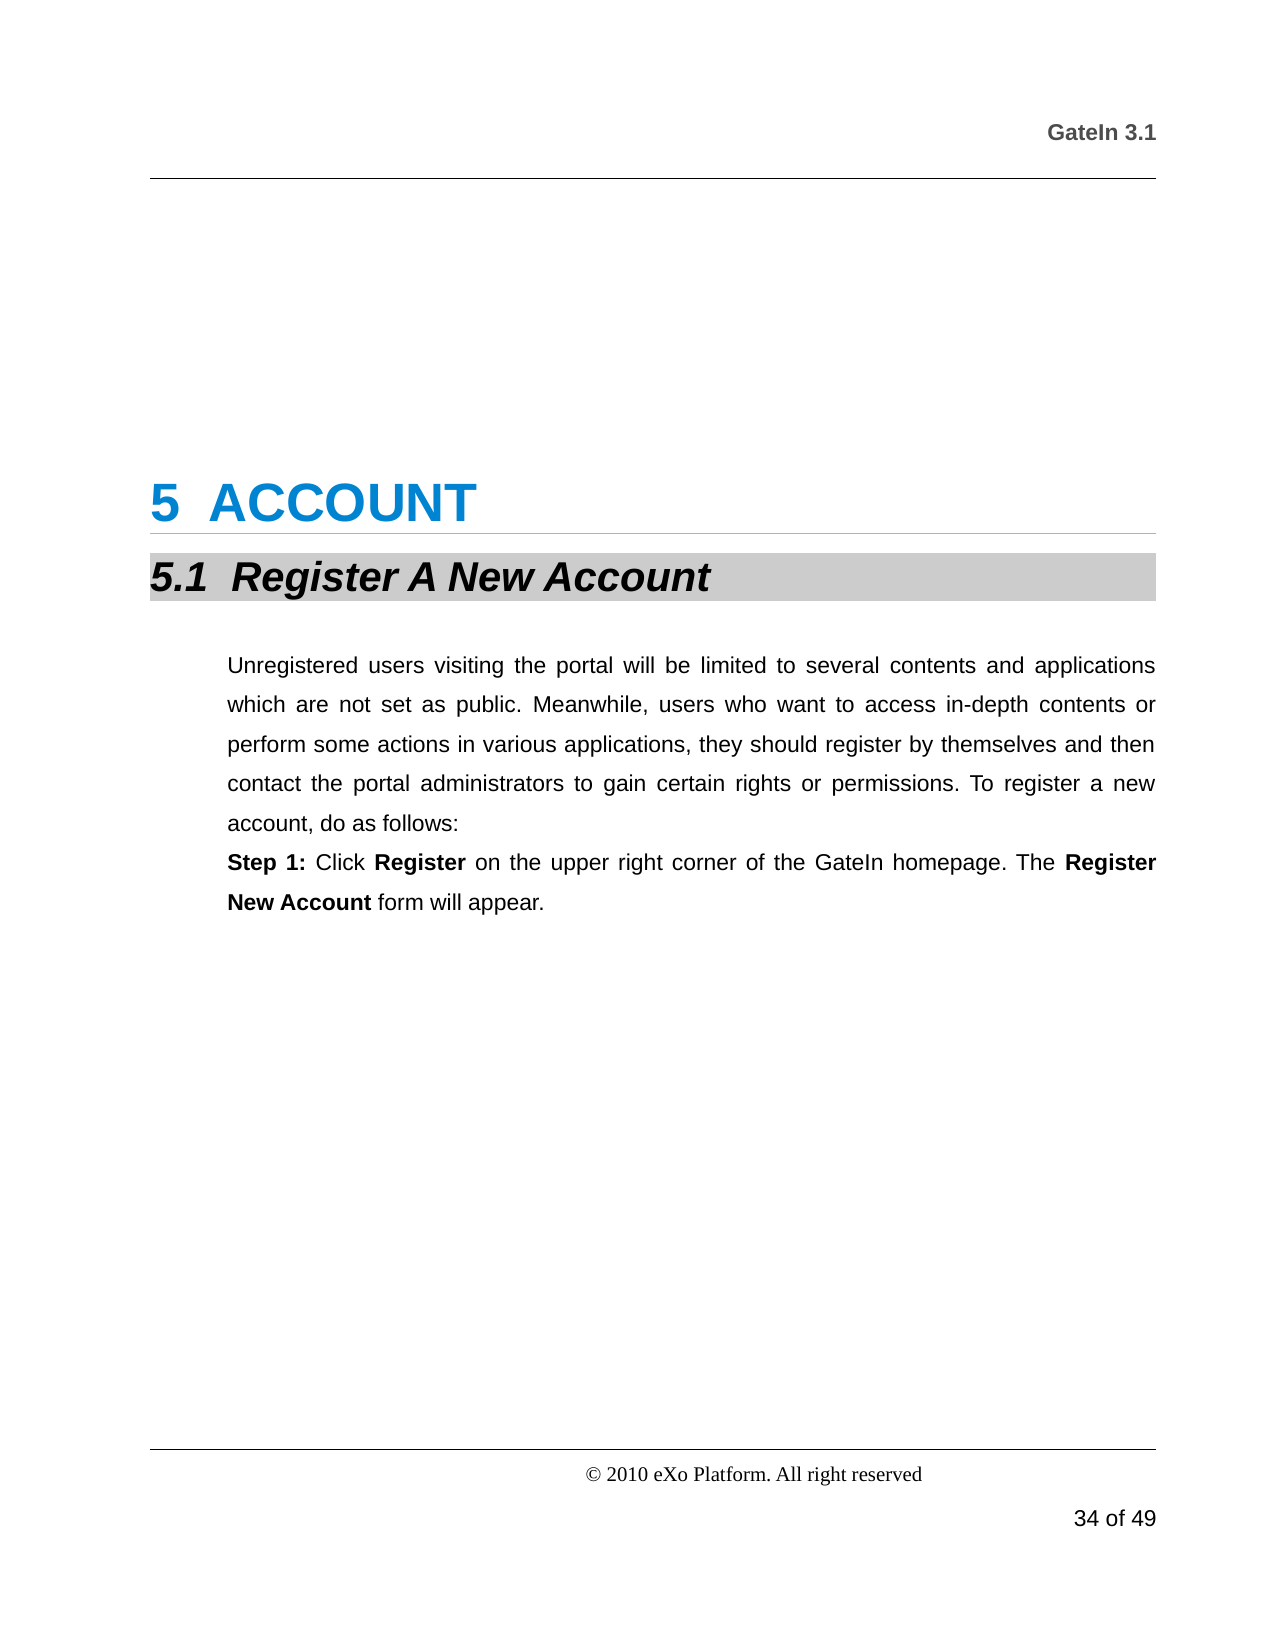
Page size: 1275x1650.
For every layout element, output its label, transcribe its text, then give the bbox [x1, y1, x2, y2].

subtitle Register A New Account [150, 553, 1156, 601]
text Unregistered users visiting the portal will be limited to several contents and applications which are not set as public. Meanwhile, users who want to access in-depth contents or perform some actions in various applications, they should register by themselves and then contact the portal administrators to gain certain rights or permissions. To register a new account, do as follows: [227, 652, 1156, 836]
subtitle account [150, 470, 1156, 533]
text Step 1: Click Register on the upper right corner of the GateIn homepage. The Register New Account form will appear. [227, 849, 1156, 915]
